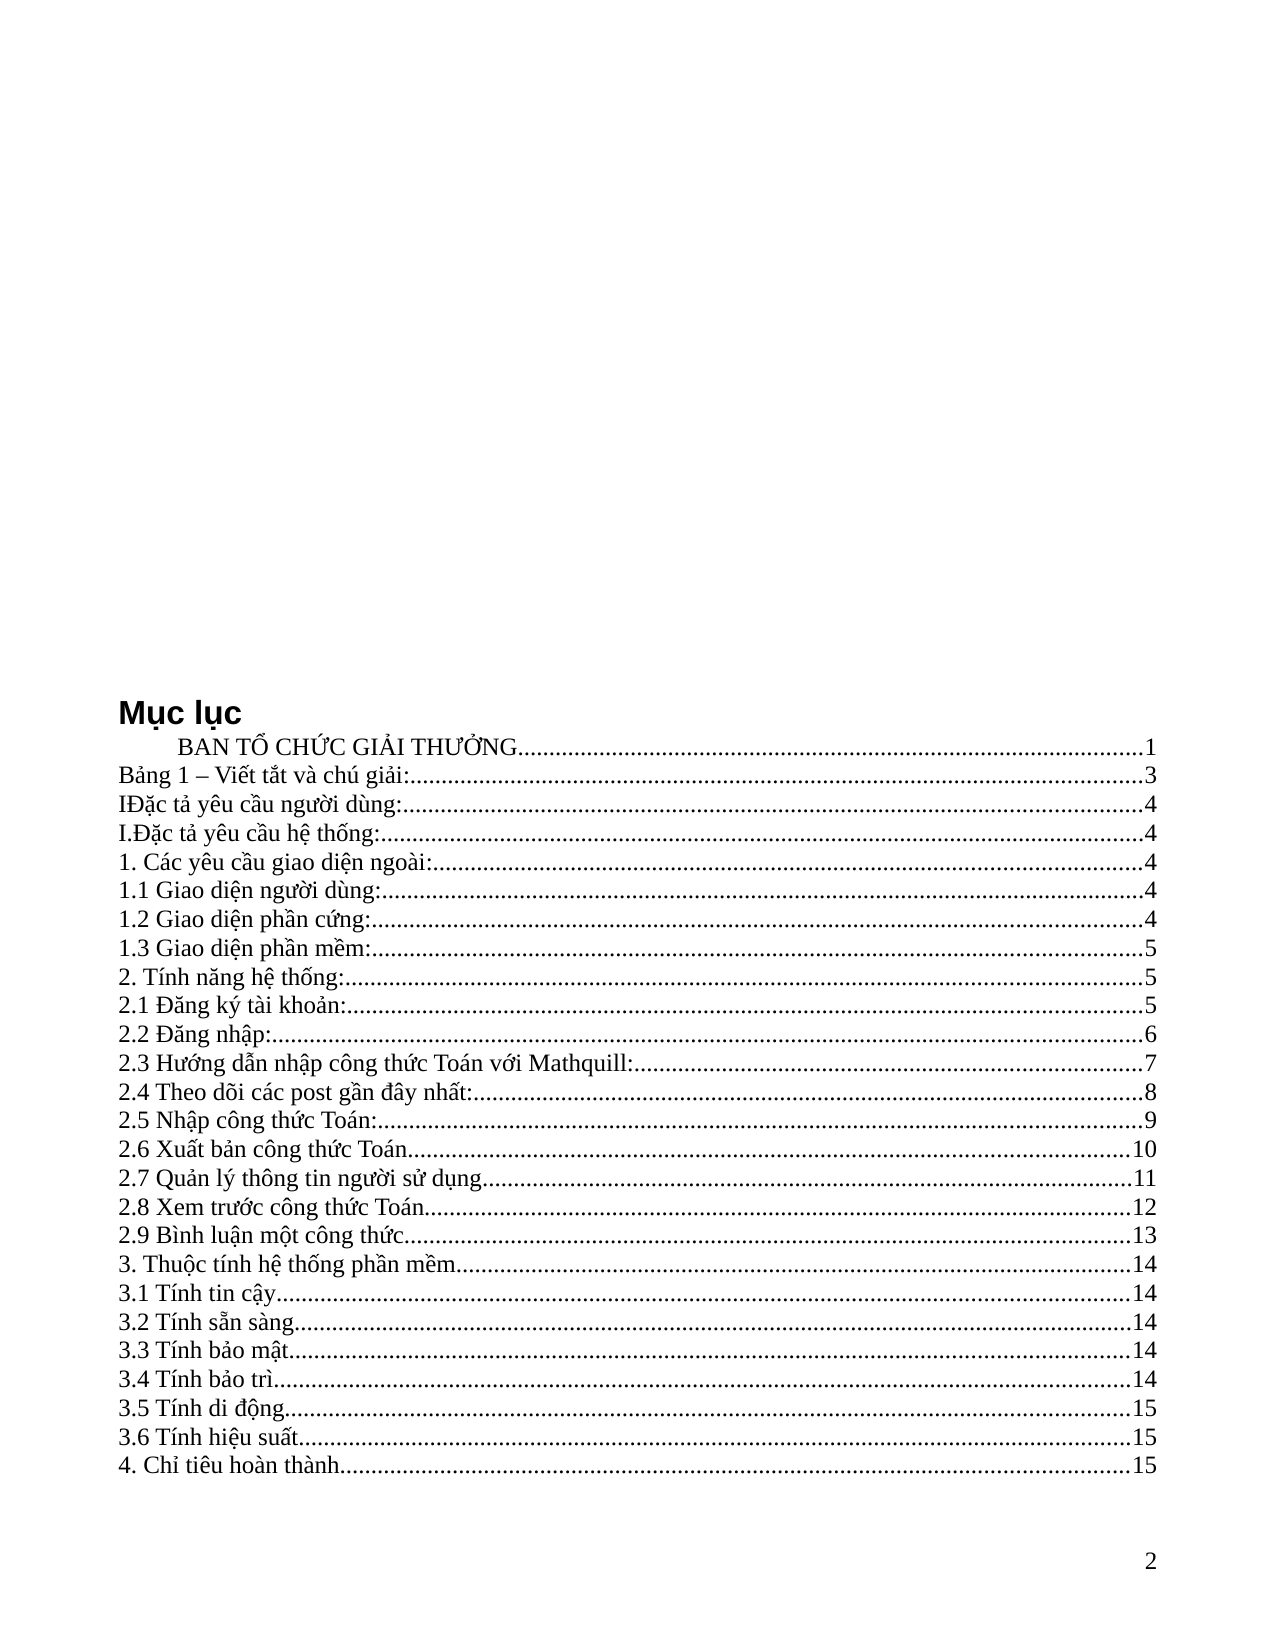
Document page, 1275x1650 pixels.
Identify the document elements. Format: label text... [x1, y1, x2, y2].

text 2.1 Đăng ký tài khoản: 5 [118, 990, 1157, 1019]
text 3.1 Tính tin cậy 14 [118, 1278, 1157, 1307]
text 2.2 Đăng nhập: 6 [118, 1019, 1157, 1048]
text 2.9 Bình luận một công thức 13 [118, 1220, 1157, 1249]
text 3.5 Tính di động 15 [118, 1393, 1157, 1422]
text 2.3 Hướng dẫn nhập công thức Toán với Mathquill: 7 [118, 1048, 1157, 1077]
text 2.4 Theo dõi các post gần đây nhất: 8 [118, 1077, 1157, 1105]
text 1.3 Giao diện phần mềm: 5 [118, 933, 1157, 962]
text 2.8 Xem trước công thức Toán 12 [118, 1192, 1157, 1220]
text Bảng 1 – Viết tắt và chú giải: 3 [118, 760, 1157, 789]
text 1. Các yêu cầu giao diện ngoài: 4 [118, 847, 1157, 875]
text 1.2 Giao diện phần cứng: 4 [118, 904, 1157, 933]
text 3.6 Tính hiệu suất 15 [118, 1422, 1157, 1450]
text 3.3 Tính bảo mật 14 [118, 1335, 1157, 1364]
text 3.2 Tính sẵn sàng 14 [118, 1307, 1157, 1335]
text I.Đặc tả yêu cầu hệ thống: 4 [118, 818, 1157, 847]
text BAN TỔ CHỨC GIẢI THƯỞNG 1 [177, 732, 1157, 760]
text 3.4 Tính bảo trì 14 [118, 1364, 1157, 1393]
text 2.7 Quản lý thông tin người sử dụng 11 [118, 1163, 1157, 1192]
text IĐặc tả yêu cầu người dùng: 4 [118, 789, 1157, 818]
text 2.6 Xuất bản công thức Toán 10 [118, 1134, 1157, 1163]
text 3. Thuộc tính hệ thống phần mềm 14 [118, 1249, 1157, 1278]
text 2. Tính năng hệ thống: 5 [118, 962, 1157, 990]
subtitle Mục lục [118, 693, 1157, 732]
text 2.5 Nhập công thức Toán: 9 [118, 1105, 1157, 1134]
text 1.1 Giao diện người dùng: 4 [118, 875, 1157, 904]
text 4. Chỉ tiêu hoàn thành 15 [118, 1450, 1157, 1479]
